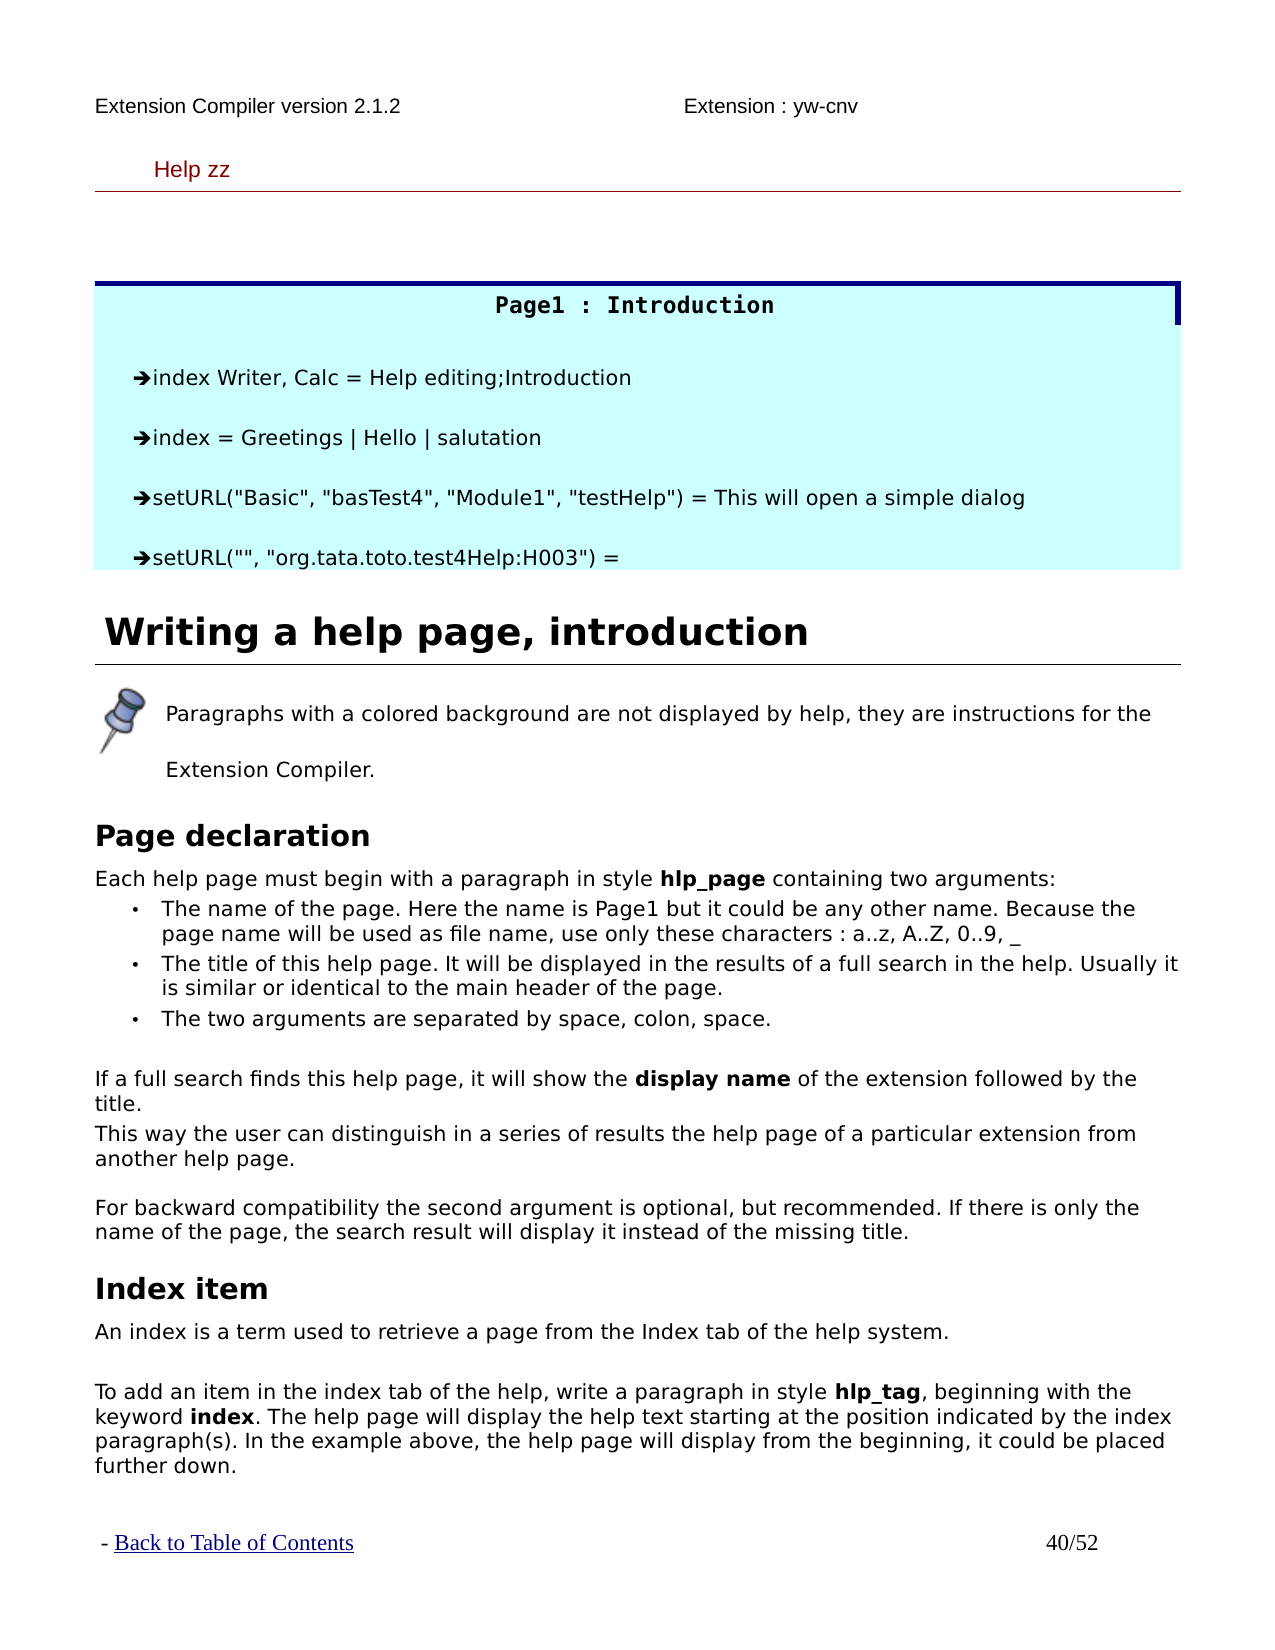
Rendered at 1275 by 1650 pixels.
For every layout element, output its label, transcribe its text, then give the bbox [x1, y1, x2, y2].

list The name of the page. Here the name is Page1 but it could be any other name. Because the page name will be used as file name, use only these characters : a..z, A..Z, 0..9, _ [132, 897, 1181, 946]
text This way the user can distinguish in a series of results the help page of a particular extension from another help page. For backward compatibility the second argument is optional, but recommended. If there is only the name of the page, the search result will display it instead of the missing title. [94, 1122, 1181, 1244]
list index Writer, Calc = Help editing;Introduction [94, 366, 1181, 391]
text Page declaration [94, 819, 1181, 853]
list The two arguments are separated by space, colon, space. [132, 1007, 1181, 1031]
picture [95, 686, 151, 757]
text Each help page must begin with a paragraph in style hlp_page containing two arguments: [94, 867, 1181, 891]
list setURL("", "org.tata.toto.test4Help:H003") = [94, 546, 1181, 570]
list setURL("Basic", "basTest4", "Module1", "testHelp") = This will open a simple dialog [94, 486, 1181, 510]
text Help zz [94, 147, 1181, 192]
text Index item [94, 1272, 1181, 1306]
text If a full search finds this help page, it will show the display name of the extension followed by the title. [94, 1067, 1181, 1116]
list The title of this help page. It will be displayed in the results of a full search in the help. Usually it is similar or identical to the main header of the page. [132, 952, 1181, 1001]
text An index is a term used to retrieve a page from the Index tab of the help system. [94, 1319, 1181, 1344]
text Writing a help page, introduction [94, 601, 1181, 664]
text Page1 : Introduction [94, 282, 1175, 325]
list Paragraphs with a colored background are not displayed by help, they are instructions for the Extension Compiler. [94, 685, 1181, 783]
list index = Greetings | Hello | salutation [94, 426, 1181, 451]
text To add an item in the index tab of the help, write a paragraph in style hlp_tag, beginning with the keyword index. The help page will display the help text starting at the position indicated by the index paragraph(s). In the example above, the help page will display from the beginning, it could be placed further down. [94, 1380, 1181, 1478]
